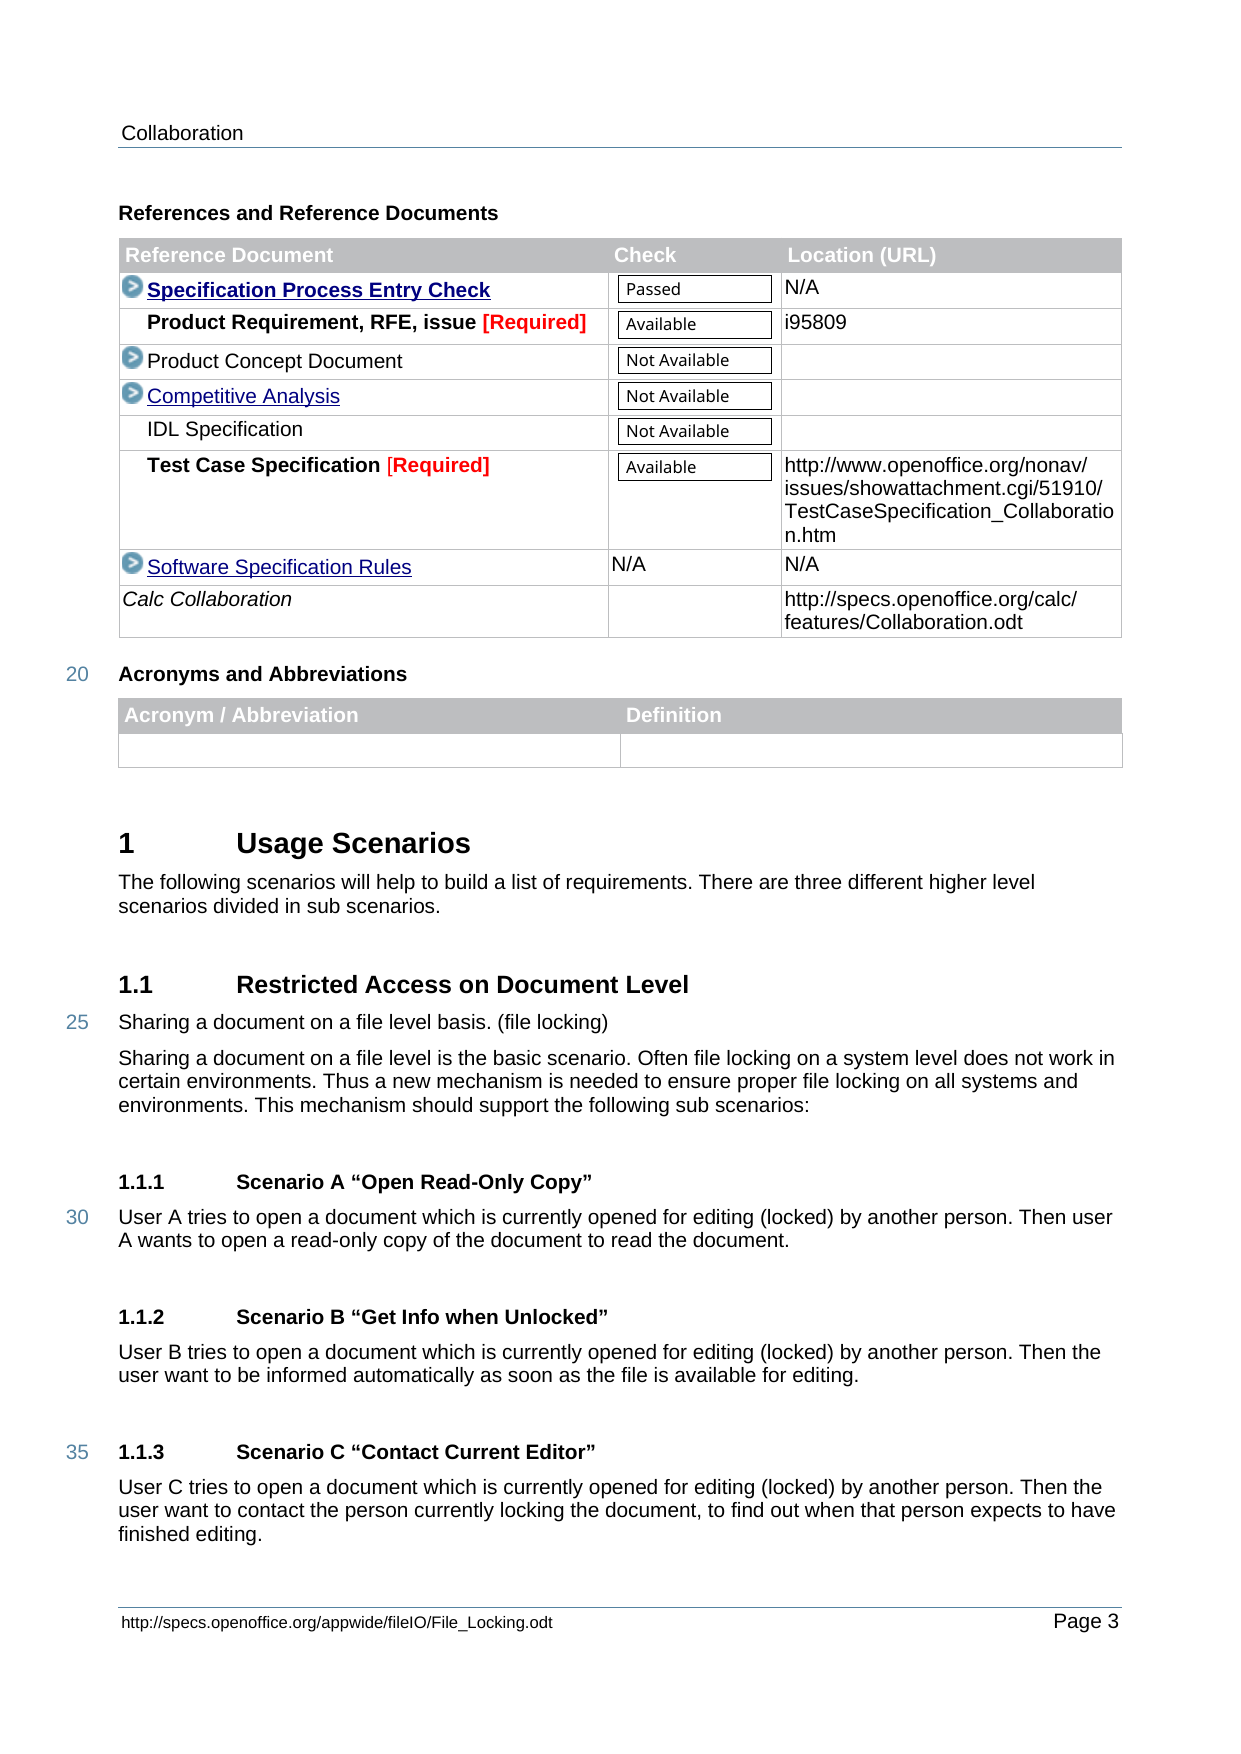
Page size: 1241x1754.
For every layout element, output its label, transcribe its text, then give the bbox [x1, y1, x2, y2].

table_cell Product Requirement, RFE, issue [Required] [120, 309, 608, 344]
text User B tries to open a document which is currently opened for editing (locked) by another person. Then the user want to be informed automatically as soon as the file is available for editing. [118, 1341, 1122, 1387]
table_cell Competitive Analysis [120, 380, 608, 415]
subtitle Scenario A “Open Read-Only Copy” [118, 1170, 1122, 1193]
picture [122, 275, 147, 298]
subtitle Usage Scenarios [118, 827, 1122, 859]
picture [122, 552, 147, 574]
table_cell N/A [609, 550, 781, 585]
table_cell [609, 380, 781, 415]
table_header Check [609, 238, 781, 273]
text User A tries to open a document which is currently opened for editing (locked) by another person. Then user A wants to open a read-only copy of the document to read the document. [118, 1205, 1122, 1252]
table_header Location (URL) [782, 238, 1122, 273]
table_cell http://specs.openoffice.org/calc/features/Collaboration.odt [782, 586, 1121, 637]
table_header Acronym / Abbreviation [118, 698, 620, 733]
table_cell Test Case Specification [Required] [120, 451, 608, 549]
table_cell [609, 309, 781, 344]
table_cell <Please enter location here> [782, 345, 1121, 379]
text The following scenarios will help to build a list of requirements. There are three different higher level scenarios divided in sub scenarios. [118, 871, 1122, 917]
table_cell <WYSIWYG> [119, 734, 620, 767]
text Sharing a document on a file level is the basic scenario. Often file locking on a system level does not work in certain environments. Thus a new mechanism is needed to ensure proper file locking on all systems and environments. This mechanism should support the following sub scenarios: [118, 1047, 1122, 1116]
subtitle Acronyms and Abbreviations [118, 662, 1122, 685]
picture [122, 382, 147, 404]
table_cell IDL Specification [120, 416, 608, 450]
picture [122, 346, 147, 369]
table_cell Software Specification Rules [120, 550, 608, 585]
text Sharing a document on a file level basis. (file locking) [118, 1011, 1122, 1034]
subtitle Restricted Access on Document Level [118, 971, 1122, 999]
table_cell N/A [782, 273, 1121, 308]
subtitle Scenario B “Get Info when Unlocked” [118, 1306, 1122, 1329]
table_cell [609, 416, 781, 450]
table_cell Specification Process Entry Check [120, 273, 608, 308]
table_cell [609, 451, 781, 549]
table_header Reference Document [119, 238, 608, 273]
table_cell N/A [782, 550, 1121, 585]
table_cell [609, 273, 781, 308]
table_cell http://www.openoffice.org/nonav/issues/showattachment.cgi/51910/TestCaseSpecification_Collaboration.htm [782, 451, 1121, 549]
table_cell [609, 586, 781, 637]
subtitle Scenario C “Contact Current Editor” [118, 1441, 1122, 1464]
table_cell [609, 345, 781, 379]
table_cell <What You See Is What You Get> [621, 734, 1122, 767]
table_cell <Please enter location here> [782, 416, 1121, 450]
table_cell i95809 [782, 309, 1121, 344]
table_cell <Please enter location here> [782, 380, 1121, 415]
subtitle References and Reference Documents [118, 202, 1122, 225]
table_header Definition [620, 698, 1122, 733]
table_cell Calc Collaboration [120, 586, 608, 637]
table_cell Product Concept Document [120, 345, 608, 379]
text User C tries to open a document which is currently opened for editing (locked) by another person. Then the user want to contact the person currently locking the document, to find out when that person expects to have finished editing. [118, 1476, 1122, 1546]
